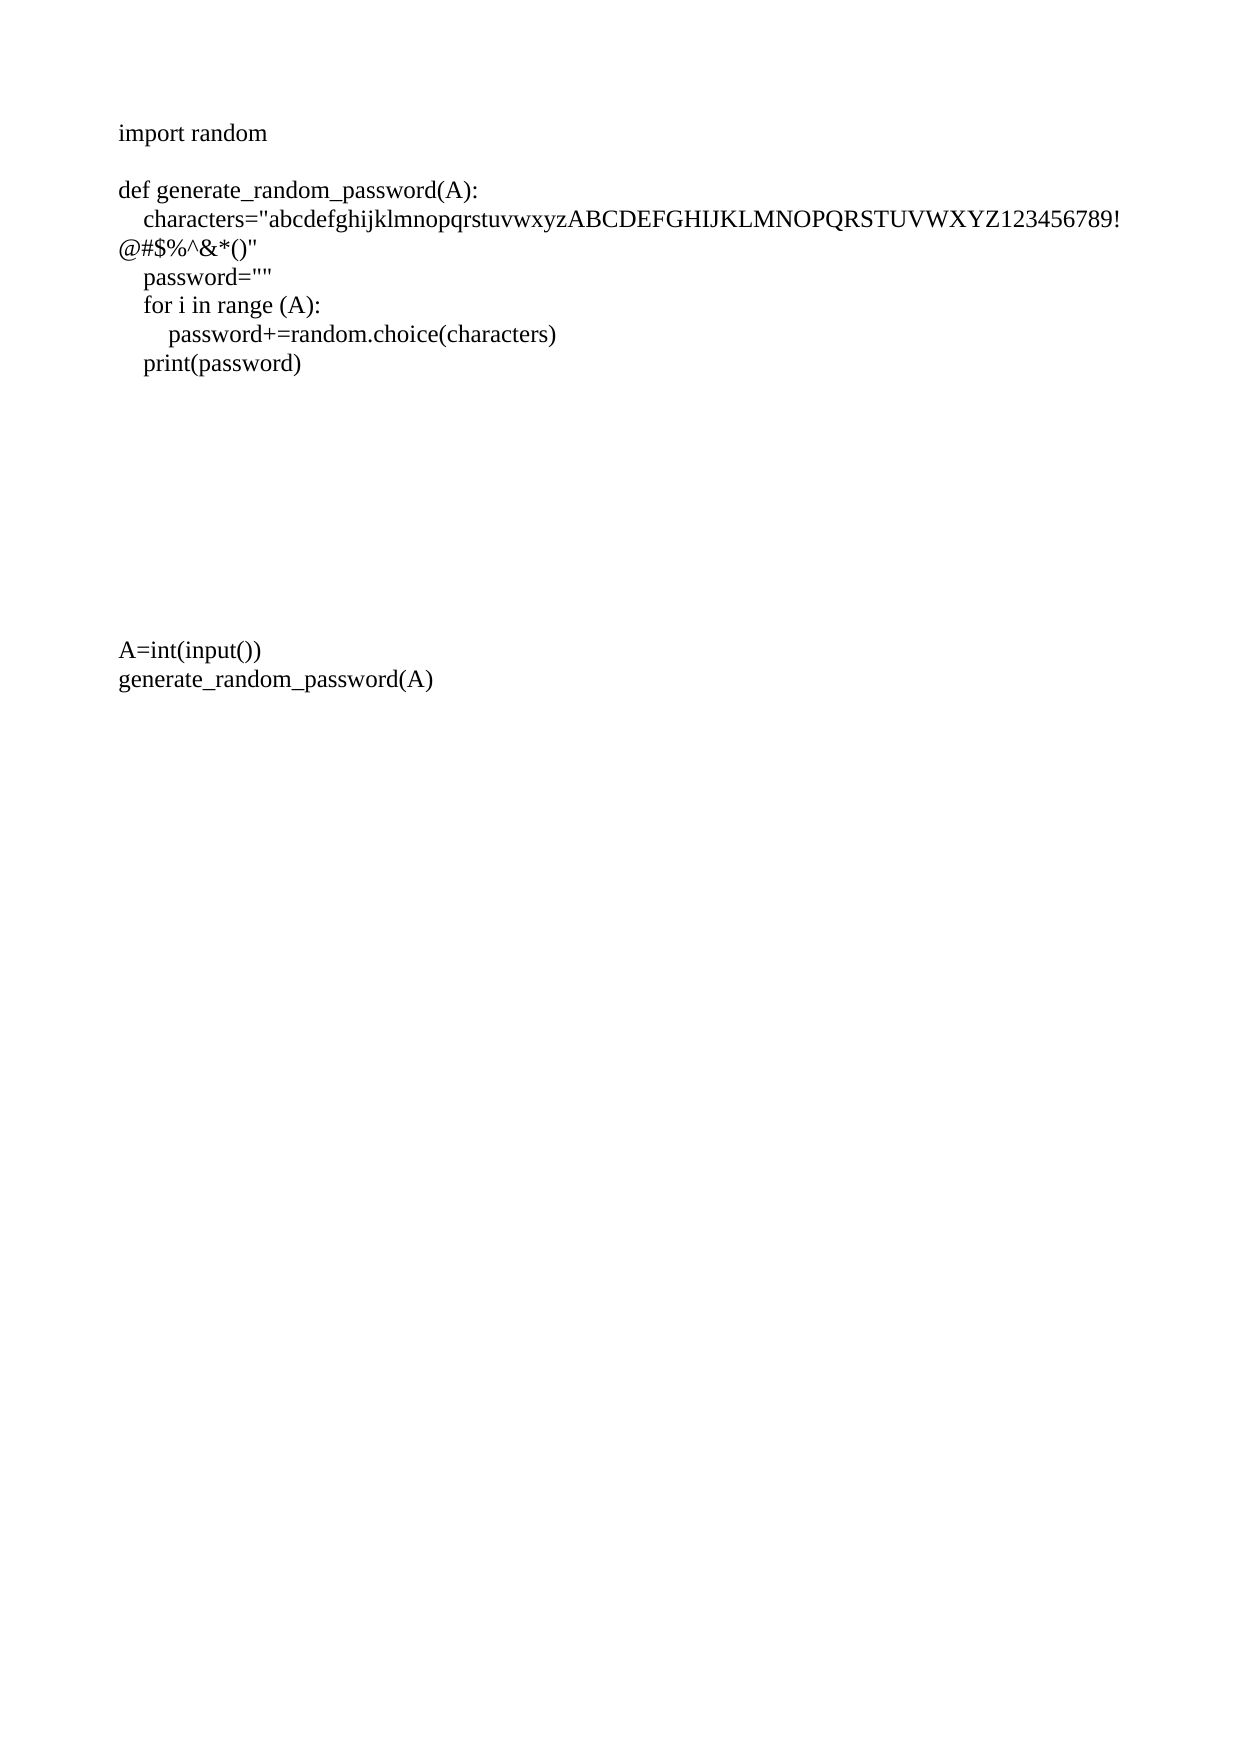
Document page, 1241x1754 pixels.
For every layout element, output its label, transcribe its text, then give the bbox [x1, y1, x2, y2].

text generate_random_password(A) [118, 664, 1122, 693]
text password="" [118, 262, 1122, 291]
text import random [118, 118, 1122, 147]
text def generate_random_password(A): [118, 176, 1122, 204]
text A=int(input()) [118, 636, 1122, 664]
text print(password) [118, 348, 1122, 377]
text password+=random.choice(characters) [118, 319, 1122, 348]
text characters="abcdefghijklmnopqrstuvwxyzABCDEFGHIJKLMNOPQRSTUVWXYZ123456789!@#$%^&*()" [118, 204, 1122, 262]
text for i in range (A): [118, 291, 1122, 319]
